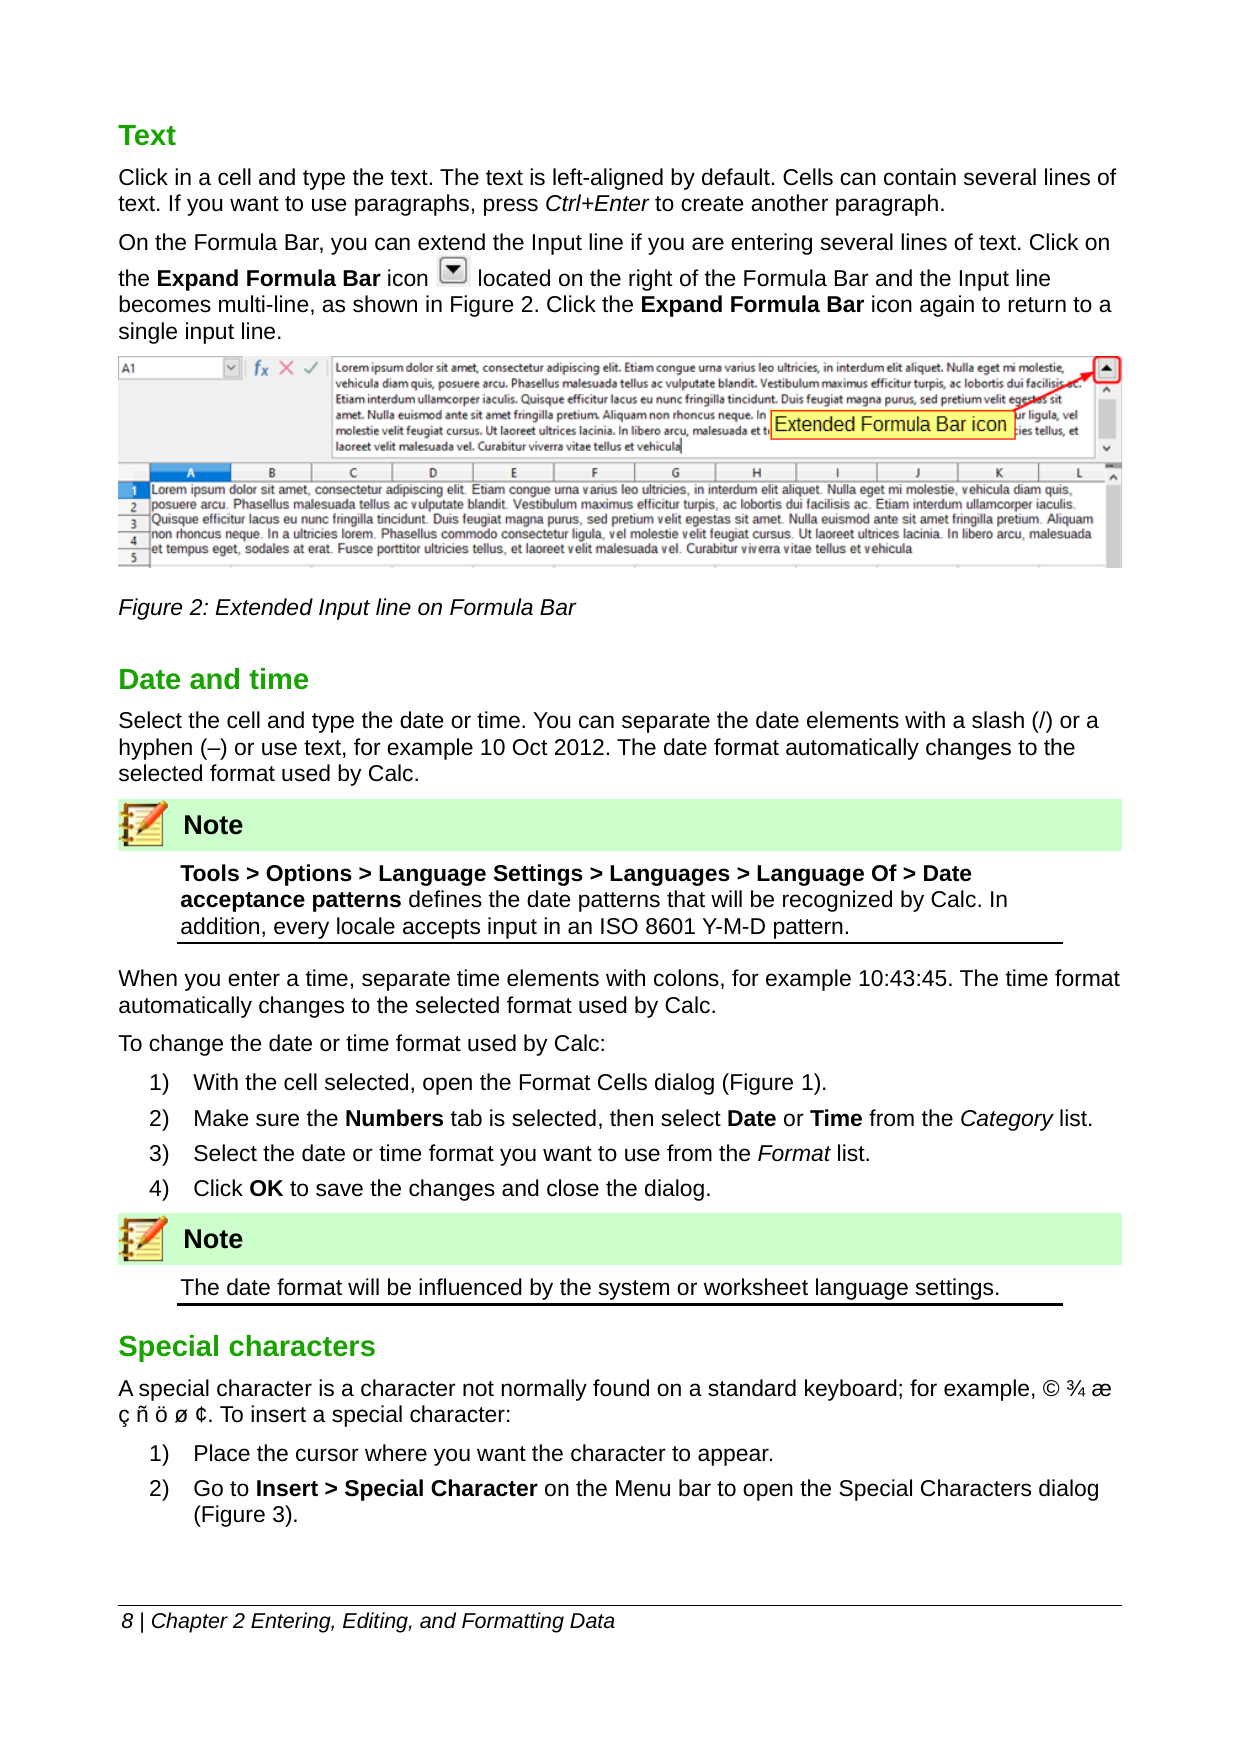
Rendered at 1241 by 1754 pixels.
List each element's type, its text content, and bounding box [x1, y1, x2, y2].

list Make sure the Numbers tab is selected, then select Date or Time from the Category list. [169, 1104, 1122, 1131]
picture [435, 255, 472, 287]
list Go to Insert > Special Character on the Menu bar to open the Special Characters dialog (Figure 3). [169, 1475, 1122, 1528]
list With the cell selected, open the Format Cells dialog (Figure 1). [169, 1069, 1122, 1096]
subtitle Note [118, 1213, 1122, 1265]
subtitle Text [118, 118, 1122, 152]
text Select the cell and type the date or time. You can separate the date elements with a slash (/) or a hyphen (–) or use text, for example 10 Oct 2012. The date format automatically changes to the selected format used by Calc. [118, 707, 1122, 786]
text Tools > Options > Language Settings > Languages > Language Of > Date acceptance patterns defines the date patterns that will be recognized by Calc. In addition, every locale accepts input in an ISO 8601 Y-M-D pattern. [177, 857, 1063, 942]
subtitle Note [118, 799, 1122, 851]
text The date format will be influenced by the system or worksheet language settings. [177, 1271, 1063, 1303]
list Select the date or time format you want to use from the Format list. [169, 1140, 1122, 1166]
picture [119, 1214, 170, 1265]
text Figure 2: Extended Input line on Formula Bar [118, 568, 1122, 621]
text To change the date or time format used by Calc: [118, 1030, 1122, 1057]
text When you enter a time, separate time elements with colons, for example 10:43:45. The time format automatically changes to the selected format used by Calc. [118, 965, 1122, 1018]
subtitle Special characters [118, 1329, 1122, 1363]
list Click OK to save the changes and close the dialog. [169, 1175, 1122, 1201]
picture [119, 799, 170, 850]
text A special character is a character not normally found on a standard keyboard; for example, © ¾ æ ç ñ ö ø ¢. To insert a special character: [118, 1374, 1122, 1427]
list Place the cursor where you want the character to appear. [169, 1440, 1122, 1466]
text Click in a cell and type the text. The text is left-aligned by default. Cells can contain several lines of text. If you want to use paragraphs, press Ctrl+Enter to create another paragraph. [118, 163, 1122, 216]
picture [118, 356, 1123, 568]
subtitle Date and time [118, 662, 1122, 696]
text On the Formula Bar, you can extend the Input line if you are entering several lines of text. Click on the Expand Formula Bar icon located on the right of the Formula Bar and the Input line becomes multi-line, as shown in Figure 2. Click the Expand Formula Bar icon again to return to a single input line. [118, 229, 1122, 344]
